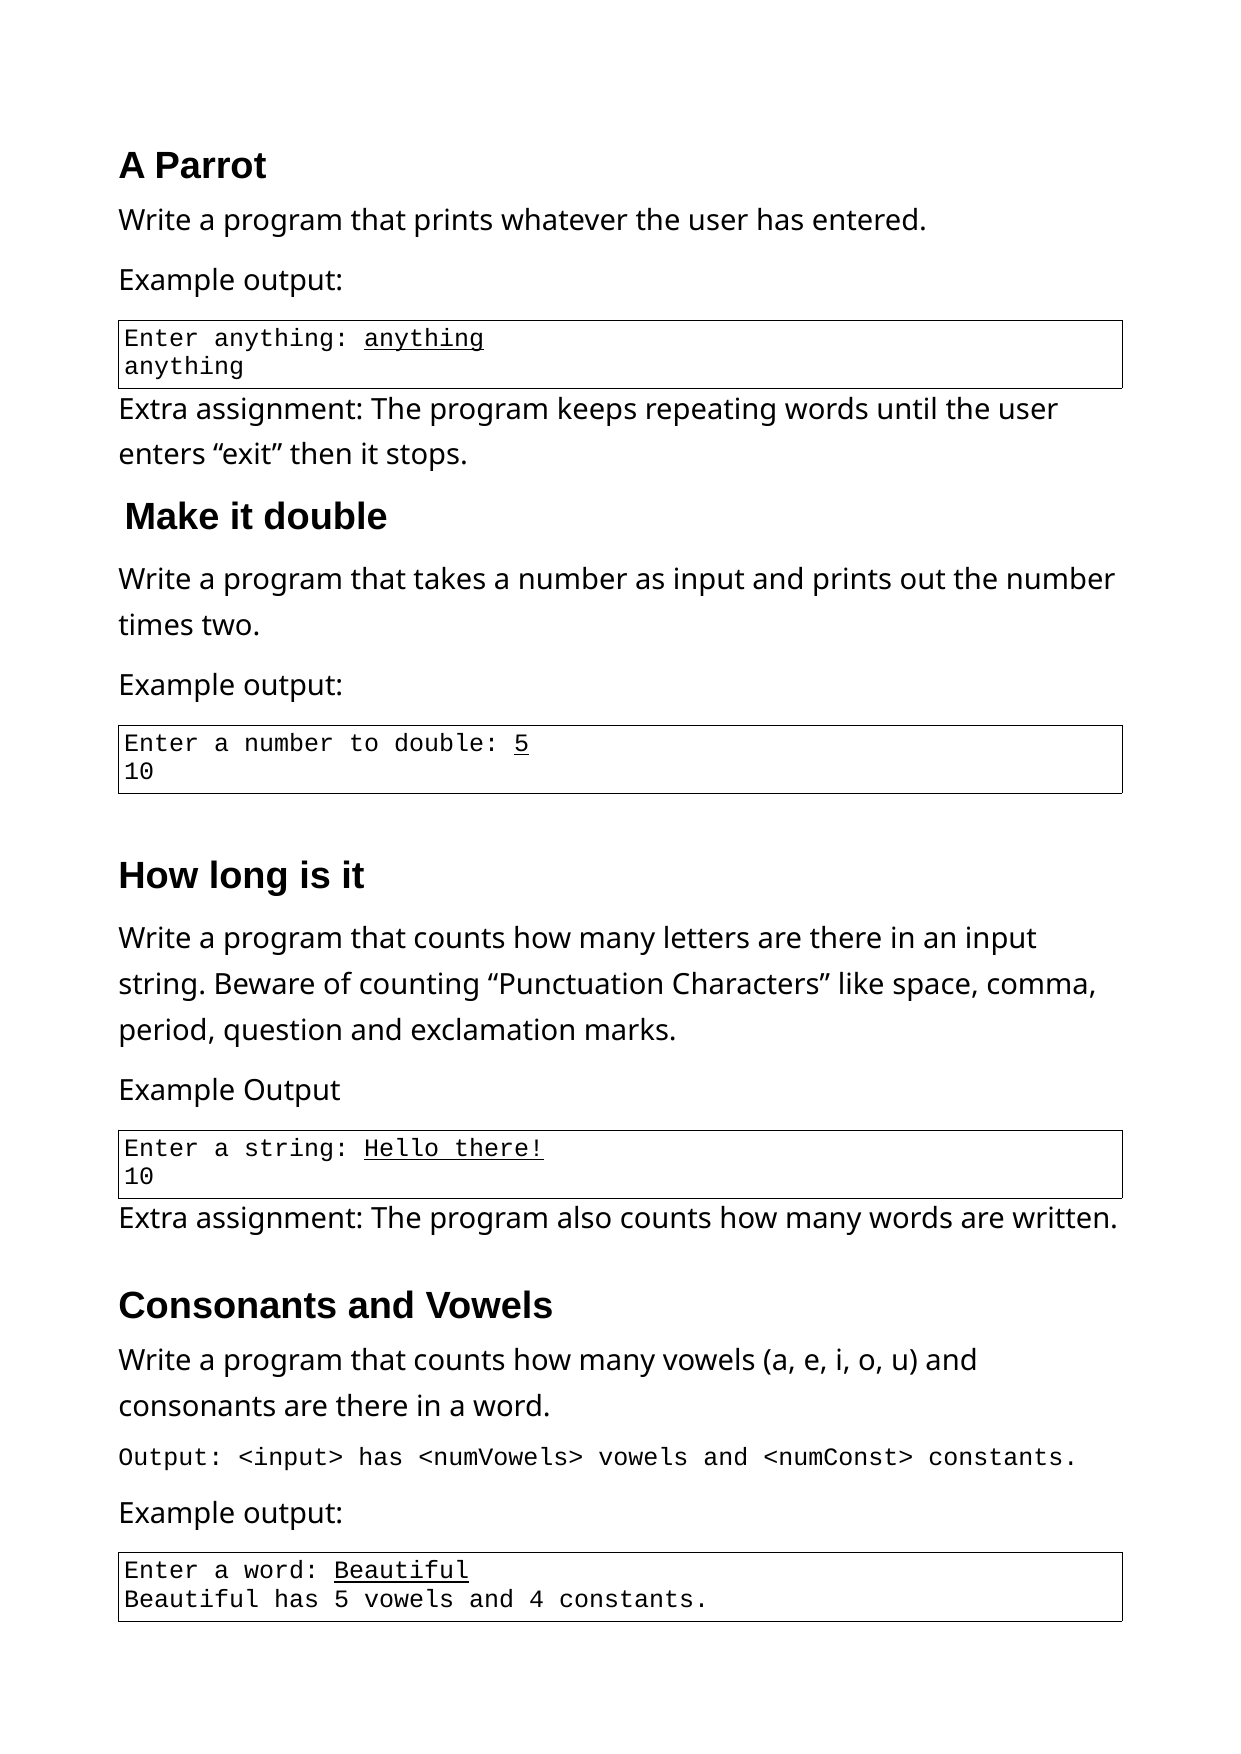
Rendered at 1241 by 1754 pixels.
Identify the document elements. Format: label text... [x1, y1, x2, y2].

text Extra assignment: The program also counts how many words are written. [118, 1199, 1122, 1237]
text Example output: [118, 1492, 1122, 1532]
table_header Enter a number to double: 5 10 [119, 726, 1122, 793]
text Example Output [118, 1069, 1122, 1109]
table_header Enter a word: Beautiful Beautiful has 5 vowels and 4 constants. [119, 1553, 1122, 1621]
text Extra assignment: The program keeps repeating words until the user enters “exit” then it stops. [118, 389, 1122, 473]
text Make it double [118, 494, 1122, 537]
text Write a program that takes a number as input and prints out the number times two. [118, 558, 1122, 644]
text Write a program that prints whatever the user has entered. [118, 199, 1122, 239]
subtitle A Parrot [118, 143, 1122, 187]
text Example output: [118, 664, 1122, 704]
text Output: <input> has <numVowels> vowels and <numConst> constants. [118, 1445, 1122, 1473]
table_header Enter anything: anything anything [119, 321, 1122, 388]
text Write a program that counts how many vowels (a, e, i, o, u) and consonants are there in a word. [118, 1339, 1122, 1424]
text Write a program that counts how many letters are there in an input string. Beware of counting “Punctuation Characters” like space, comma, period, question and exclamation marks. [118, 918, 1122, 1049]
table_header Enter a string: Hello there! 10 [119, 1131, 1122, 1198]
text Example output: [118, 259, 1122, 299]
text How long is it [118, 853, 1122, 897]
subtitle Consonants and Vowels [118, 1283, 1122, 1327]
